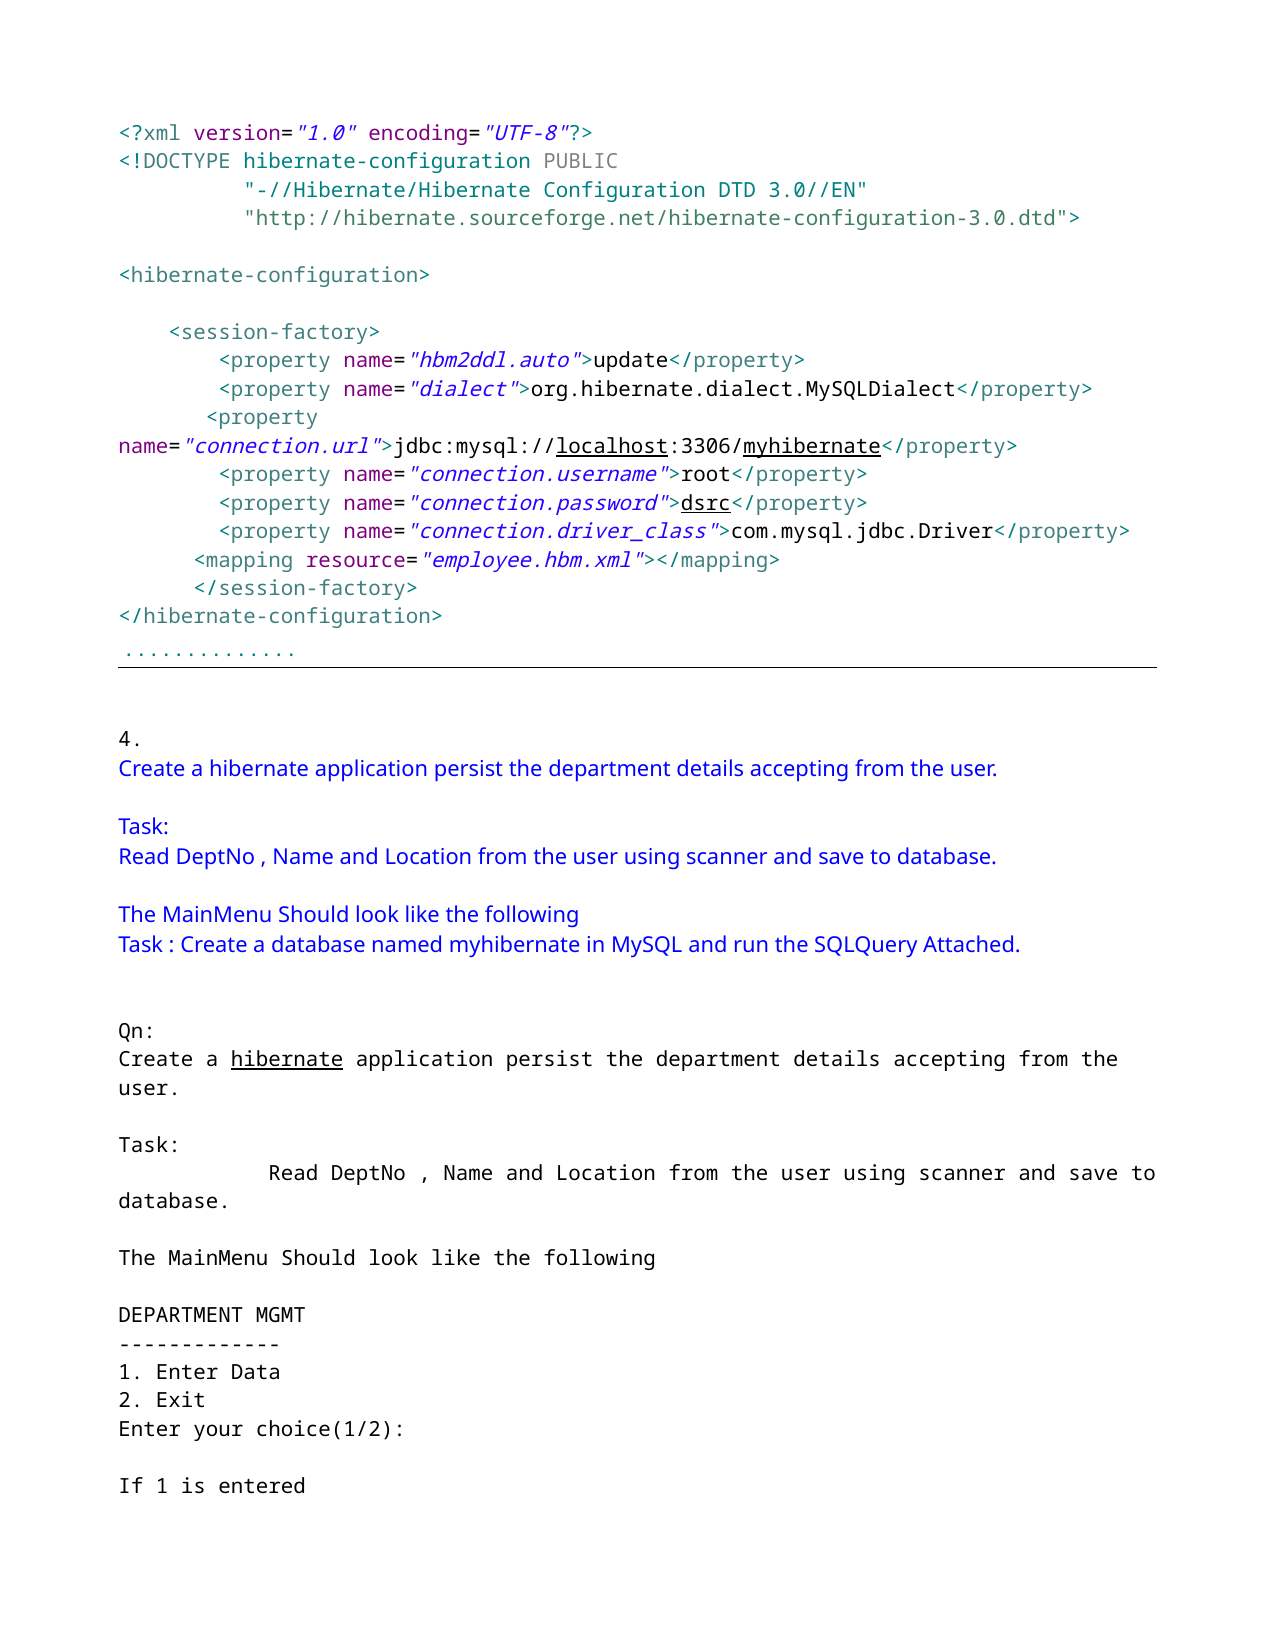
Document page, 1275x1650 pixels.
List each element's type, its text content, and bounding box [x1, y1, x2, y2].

text Read DeptNo , Name and Location from the user using scanner and save to database. [118, 1158, 1157, 1215]
text Read DeptNo , Name and Location from the user using scanner and save to database. [118, 841, 1157, 871]
text <mapping resource="employee.hbm.xml"></mapping> [118, 545, 1157, 573]
text Enter your choice(1/2): [118, 1414, 1157, 1442]
text </session-factory> [118, 573, 1157, 602]
text Task : Create a database named myhibernate in MySQL and run the SQLQuery Attached. [118, 929, 1157, 959]
text Task: [118, 811, 1157, 841]
text <property name="connection.url">jdbc:mysql://localhost:3306/myhibernate</property> [118, 402, 1157, 459]
text <property name="connection.username">root</property> [118, 459, 1157, 488]
text <!DOCTYPE hibernate-configuration PUBLIC [118, 147, 1157, 175]
text 2. Exit [118, 1386, 1157, 1414]
text .............. [118, 630, 1157, 667]
text Qn: [118, 1016, 1157, 1044]
text Task: [118, 1130, 1157, 1158]
text The MainMenu Should look like the following [118, 899, 1157, 929]
text </hibernate-configuration> [118, 602, 1157, 630]
text <property name="connection.password">dsrc</property> [118, 488, 1157, 516]
text "http://hibernate.sourceforge.net/hibernate-configuration-3.0.dtd"> [118, 203, 1157, 232]
text 4. [118, 724, 1157, 753]
text ------------- [118, 1329, 1157, 1357]
text 1. Enter Data [118, 1357, 1157, 1386]
text Create a hibernate application persist the department details accepting from the user. [118, 753, 1157, 782]
text "-//Hibernate/Hibernate Configuration DTD 3.0//EN" [118, 175, 1157, 203]
text <property name="hbm2ddl.auto">update</property> [118, 346, 1157, 374]
text <session-factory> [118, 317, 1157, 346]
text <?xml version="1.0" encoding="UTF-8"?> [118, 118, 1157, 147]
text <hibernate-configuration> [118, 260, 1157, 289]
text <property name="dialect">org.hibernate.dialect.MySQLDialect</property> [118, 374, 1157, 402]
text DEPARTMENT MGMT [118, 1300, 1157, 1329]
text Create a hibernate application persist the department details accepting from the user. [118, 1044, 1157, 1101]
text The MainMenu Should look like the following [118, 1243, 1157, 1272]
text If 1 is entered [118, 1471, 1157, 1499]
text <property name="connection.driver_class">com.mysql.jdbc.Driver</property> [118, 516, 1157, 545]
